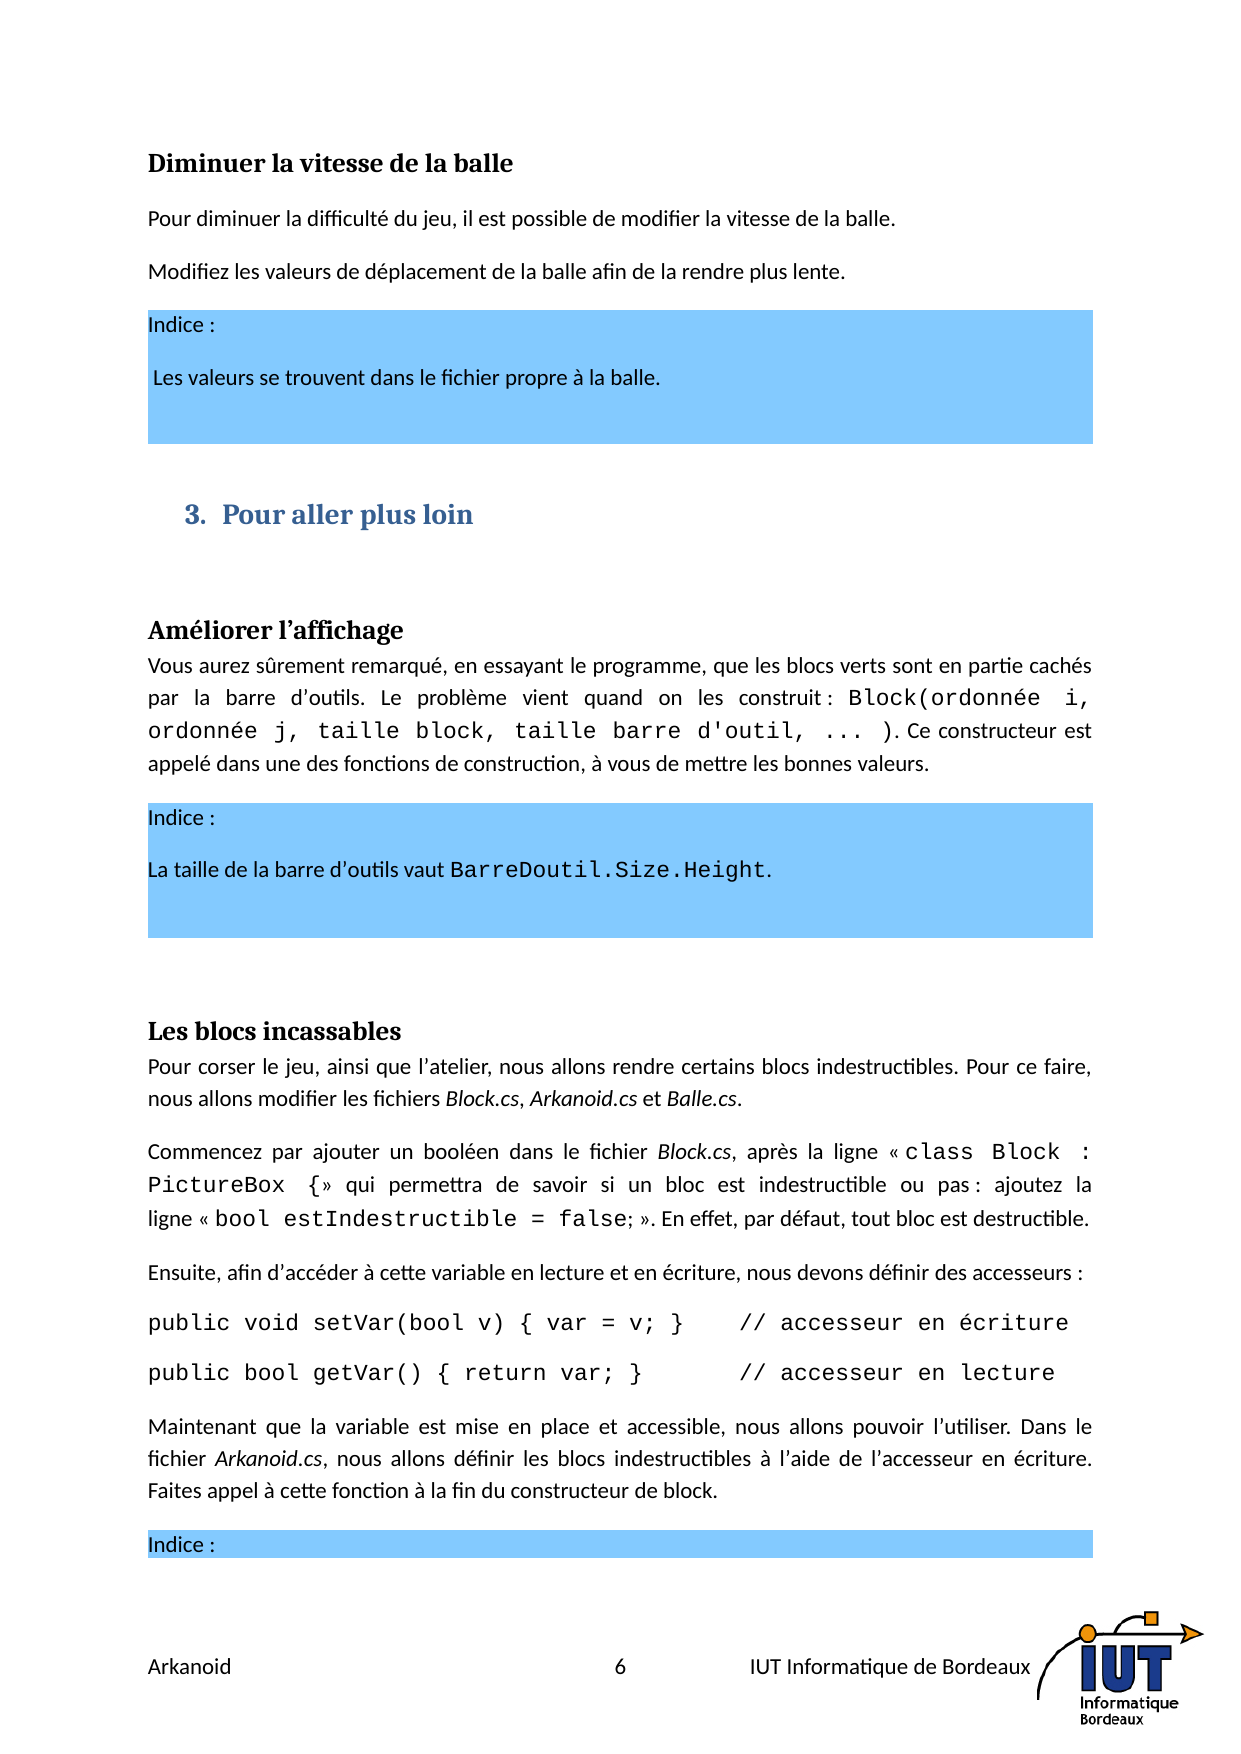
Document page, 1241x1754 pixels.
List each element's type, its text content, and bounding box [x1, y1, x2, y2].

text Vous aurez sûrement remarqué, en essayant le programme, que les blocs verts sont en partie cachés par la barre d’outils. Le problème vient quand on les construit : Block(ordonnée i, ordonnée j, taille block, taille barre d'outil, ... ). Ce constructeur est appelé dans une des fonctions de construction, à vous de mettre les bonnes valeurs. [148, 651, 1093, 778]
subtitle Les blocs incassables [148, 1016, 1093, 1047]
text La taille de la barre d’outils vaut BarreDoutil.Size.Height. [148, 856, 1093, 885]
text public void setVar(bool v) { var = v; } // accesseur en écriture [148, 1311, 1093, 1337]
text Ensuite, afin d’accéder à cette variable en lecture et en écriture, nous devons définir des accesseurs : [148, 1258, 1093, 1286]
text public bool getVar() { return var; } // accesseur en lecture [148, 1362, 1093, 1388]
text Commencez par ajouter un booléen dans le fichier Block.cs, après la ligne « class Block : PictureBox {» qui permettra de savoir si un bloc est indestructible ou pas : ajoutez la ligne « bool estIndestructible = false; ». En effet, par défaut, tout bloc est destructible. [148, 1137, 1093, 1233]
text Indice : [148, 1530, 1093, 1558]
subtitle Améliorer l’affichage [148, 615, 1093, 646]
text Indice : [148, 803, 1093, 831]
subtitle Pour aller plus loin [185, 498, 1093, 532]
picture [1037, 1610, 1208, 1729]
text Indice : [148, 310, 1093, 338]
text Pour corser le jeu, ainsi que l’atelier, nous allons rendre certains blocs indestructibles. Pour ce faire, nous allons modifier les fichiers Block.cs, Arkanoid.cs et Balle.cs. [148, 1052, 1093, 1112]
text Les valeurs se trouvent dans le fichier propre à la balle. [148, 363, 1093, 391]
text Pour diminuer la difficulté du jeu, il est possible de modifier la vitesse de la balle. [148, 204, 1093, 232]
text Maintenant que la variable est mise en place et accessible, nous allons pouvoir l’utiliser. Dans le fichier Arkanoid.cs, nous allons définir les blocs indestructibles à l’aide de l’accesseur en écriture. Faites appel à cette fonction à la fin du constructeur de block. [148, 1412, 1093, 1505]
text Diminuer la vitesse de la balle [148, 148, 1093, 179]
text Modifiez les valeurs de déplacement de la balle afin de la rendre plus lente. [148, 257, 1093, 285]
